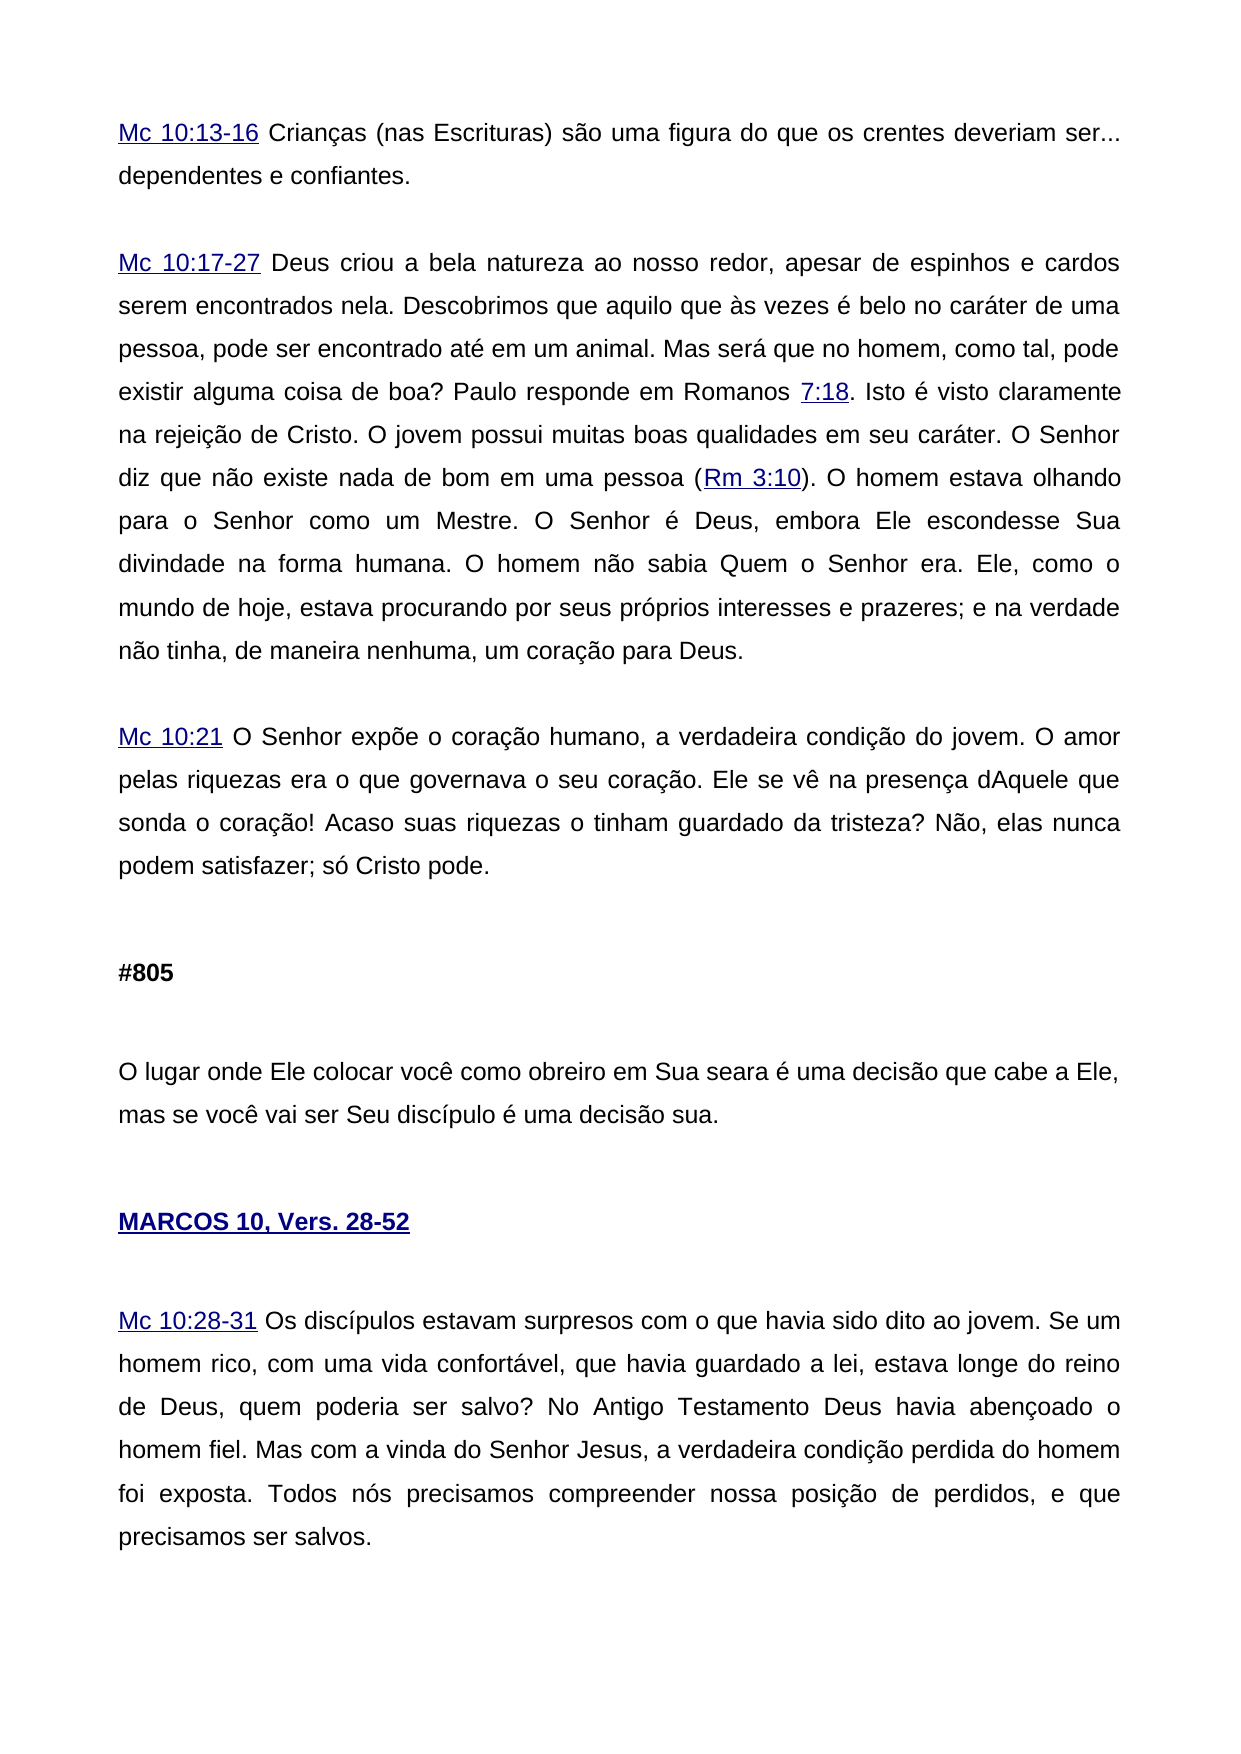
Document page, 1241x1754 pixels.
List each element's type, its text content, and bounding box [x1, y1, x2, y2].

text Mc 10:13-16 Crianças (nas Escrituras) são uma figura do que os crentes deveriam ser... dependentes e confiantes. [118, 118, 1122, 190]
text O lugar onde Ele colocar você como obreiro em Sua seara é uma decisão que cabe a Ele, mas se você vai ser Seu discípulo é uma decisão sua. [118, 1057, 1122, 1129]
subtitle #805 [118, 958, 1122, 987]
text Mc 10:21 O Senhor expõe o coração humano, a verdadeira condição do jovem. O amor pelas riquezas era o que governava o seu coração. Ele se vê na presença dAquele que sonda o coração! Acaso suas riquezas o tinham guardado da tristeza? Não, elas nunca podem satisfazer; só Cristo pode. [118, 722, 1122, 880]
text Mc 10:28-31 Os discípulos estavam surpresos com o que havia sido dito ao jovem. Se um homem rico, com uma vida confortável, que havia guardado a lei, estava longe do reino de Deus, quem poderia ser salvo? No Antigo Testamento Deus havia abençoado o homem fiel. Mas com a vinda do Senhor Jesus, a verdadeira condição perdida do homem foi exposta. Todos nós precisamos compreender nossa posição de perdidos, e que precisamos ser salvos. [118, 1306, 1122, 1550]
text Mc 10:17-27 Deus criou a bela natureza ao nosso redor, apesar de espinhos e cardos serem encontrados nela. Descobrimos que aquilo que às vezes é belo no caráter de uma pessoa, pode ser encontrado até em um animal. Mas será que no homem, como tal, pode existir alguma coisa de boa? Paulo responde em Romanos 7:18. Isto é visto claramente na rejeição de Cristo. O jovem possui muitas boas qualidades em seu caráter. O Senhor diz que não existe nada de bom em uma pessoa (Rm 3:10). O homem estava olhando para o Senhor como um Mestre. O Senhor é Deus, embora Ele escondesse Sua divindade na forma humana. O homem não sabia Quem o Senhor era. Ele, como o mundo de hoje, estava procurando por seus próprios interesses e prazeres; e na verdade não tinha, de maneira nenhuma, um coração para Deus. [118, 247, 1122, 664]
subtitle MARCOS 10, Vers. 28-52 [118, 1207, 1122, 1236]
